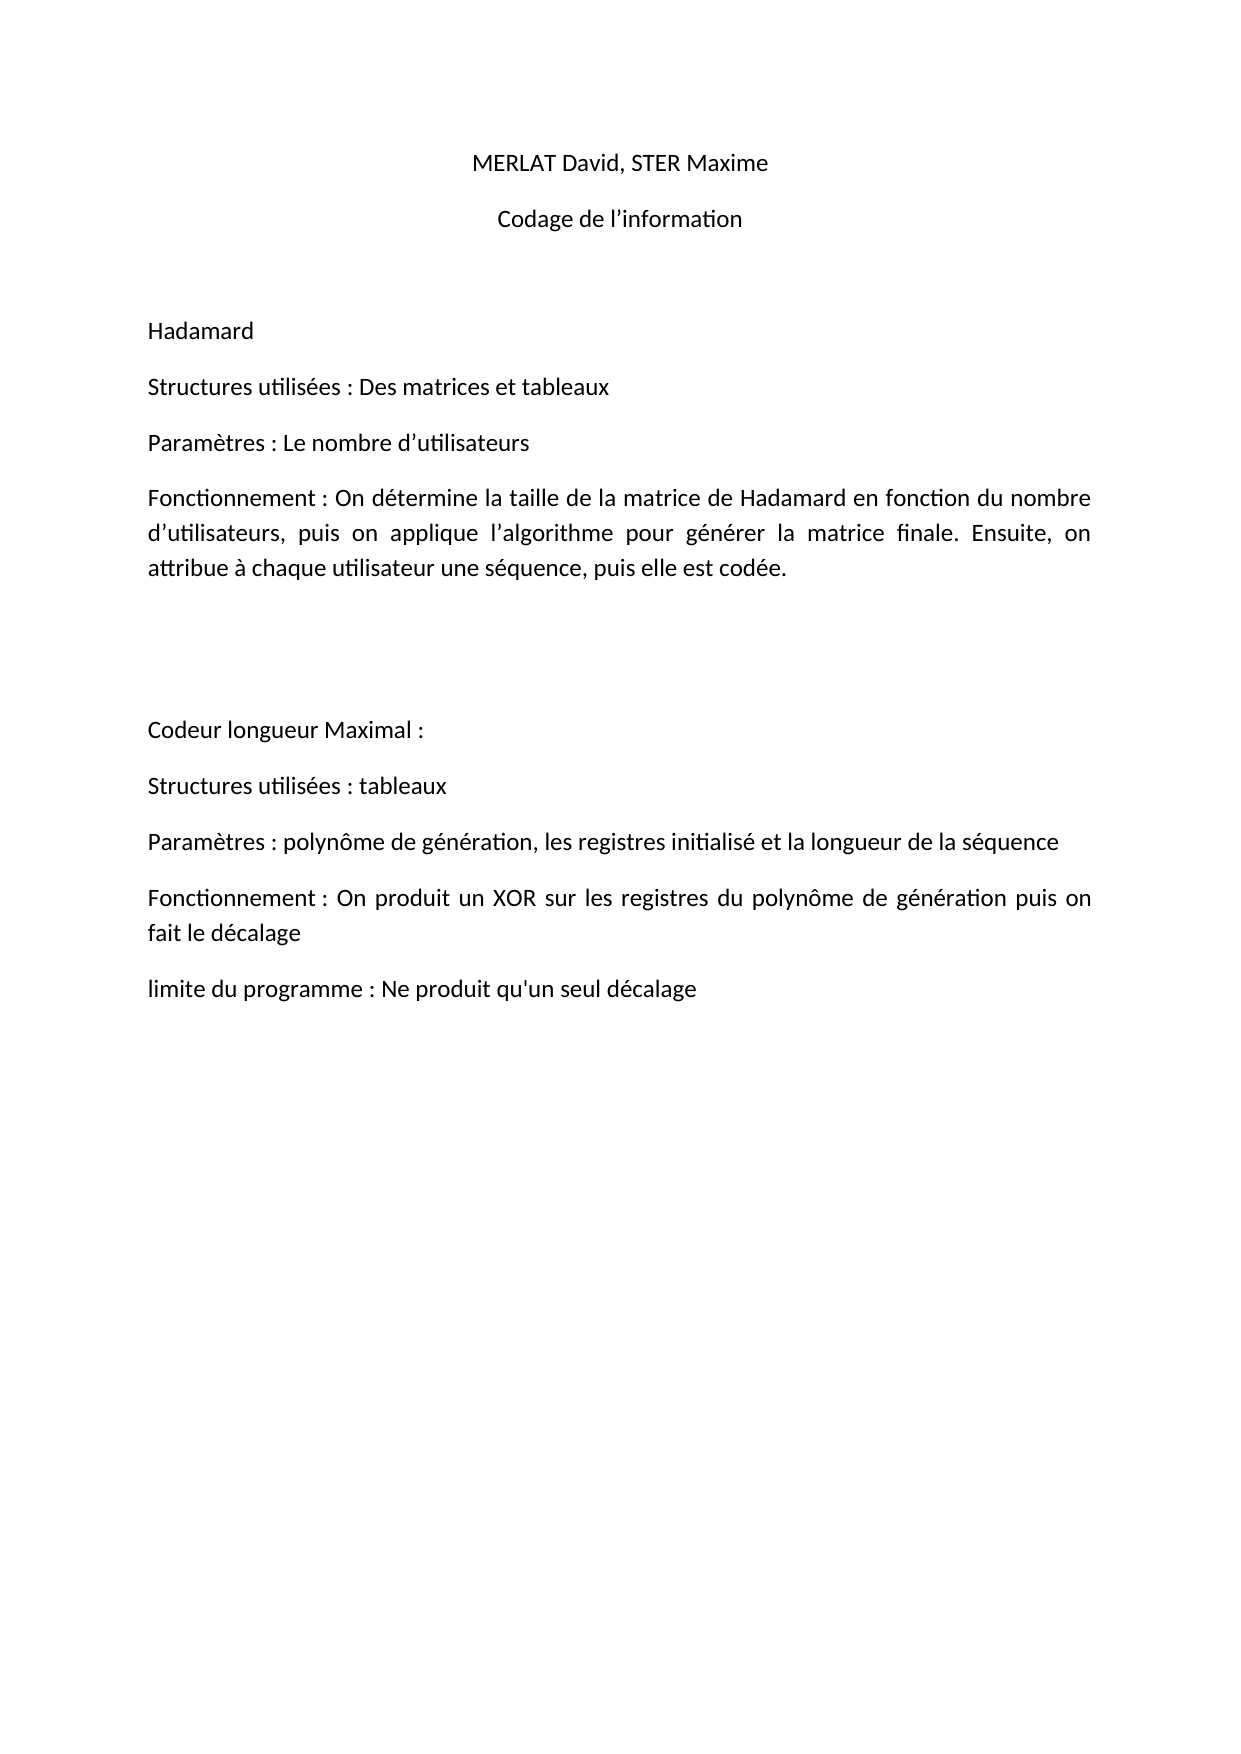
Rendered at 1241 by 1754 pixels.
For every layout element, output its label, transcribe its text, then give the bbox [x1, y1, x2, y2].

text Fonctionnement : On produit un XOR sur les registres du polynôme de génération puis on fait le décalage [148, 882, 1093, 947]
text Paramètres : Le nombre d’utilisateurs [148, 427, 1093, 457]
text limite du programme : Ne produit qu'un seul décalage [148, 973, 1093, 1003]
text MERLAT David, STER Maxime [148, 148, 1093, 178]
text Fonctionnement : On détermine la taille de la matrice de Hadamard en fonction du nombre d’utilisateurs, puis on applique l’algorithme pour générer la matrice finale. Ensuite, on attribue à chaque utilisateur une séquence, puis elle est codée. [148, 483, 1093, 583]
text Codeur longueur Maximal : [148, 714, 1093, 745]
text Structures utilisées : tableaux [148, 770, 1093, 801]
text Structures utilisées : Des matrices et tableaux [148, 371, 1093, 401]
text Paramètres : polynôme de génération, les registres initialisé et la longueur de la séquence [148, 826, 1093, 857]
text Codage de l’information [148, 203, 1093, 234]
text Hadamard [148, 315, 1093, 346]
